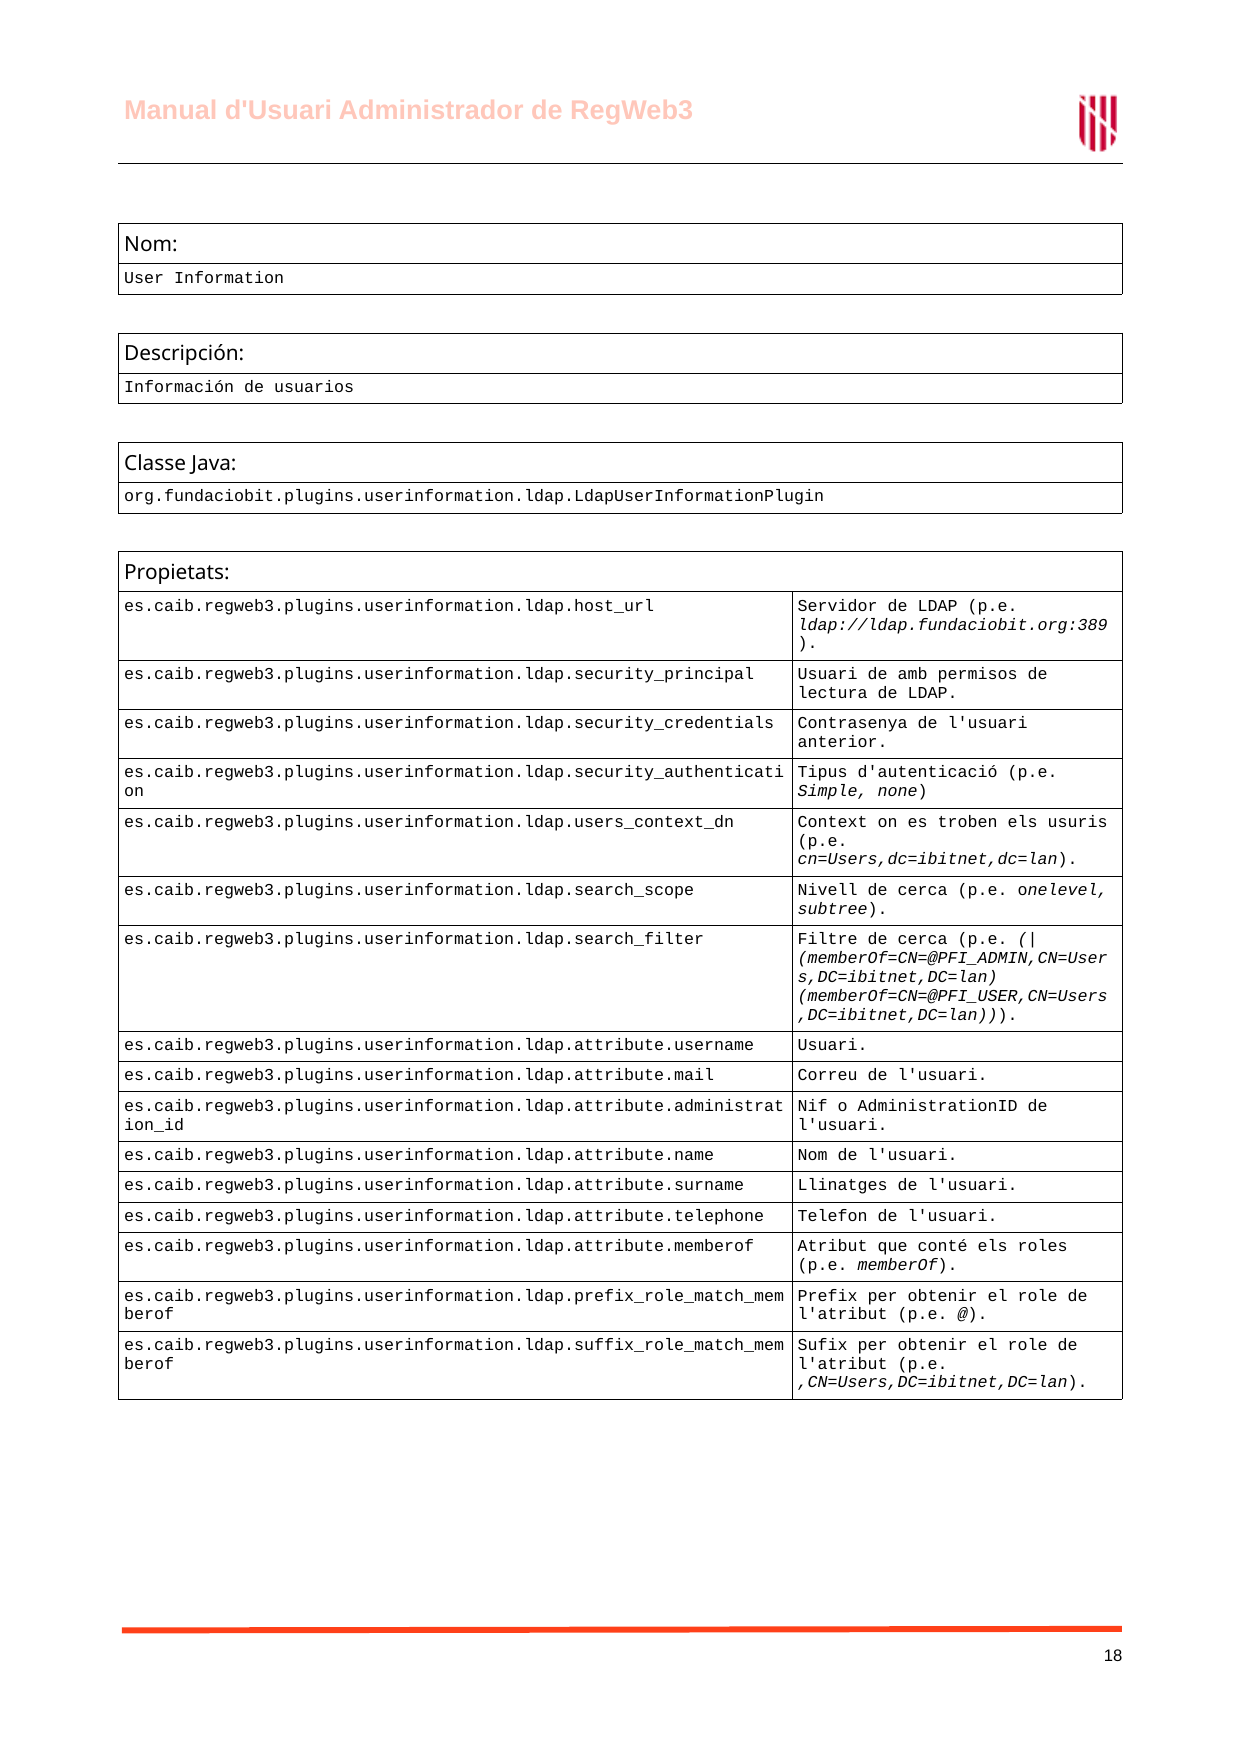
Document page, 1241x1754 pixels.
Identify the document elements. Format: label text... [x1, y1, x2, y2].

table_cell Llinatges de l'usuari. [793, 1172, 1122, 1202]
table_cell Tipus d'autenticació (p.e. Simple, none) [793, 759, 1122, 807]
table_cell es.caib.regweb3.plugins.userinformation.ldap.search_filter [119, 926, 792, 1031]
table_cell org.fundaciobit.plugins.userinformation.ldap.LdapUserInformationPlugin [119, 483, 1122, 512]
picture [1075, 92, 1118, 156]
table_cell Atribut que conté els roles (p.e. memberOf). [793, 1233, 1122, 1281]
table_cell Filtre de cerca (p.e. (|(memberOf=CN=@PFI_ADMIN,CN=Users,DC=ibitnet,DC=lan)(memberOf=CN=@PFI_USER,CN=Users,DC=ibitnet,DC=lan))). [793, 926, 1122, 1031]
table_cell es.caib.regweb3.plugins.userinformation.ldap.security_authentication [119, 759, 792, 807]
table_cell es.caib.regweb3.plugins.userinformation.ldap.security_principal [119, 661, 792, 709]
table_cell Sufix per obtenir el role de l'atribut (p.e. ,CN=Users,DC=ibitnet,DC=lan). [793, 1332, 1122, 1399]
table_cell es.caib.regweb3.plugins.userinformation.ldap.attribute.mail [119, 1062, 792, 1091]
table_cell Prefix per obtenir el role de l'atribut (p.e. @). [793, 1282, 1122, 1331]
table_header Nom: [119, 224, 1122, 263]
table_cell es.caib.regweb3.plugins.userinformation.ldap.attribute.name [119, 1142, 792, 1171]
table_cell es.caib.regweb3.plugins.userinformation.ldap.users_context_dn [119, 809, 792, 876]
table_cell Usuari. [793, 1032, 1122, 1061]
table_cell es.caib.regweb3.plugins.userinformation.ldap.attribute.username [119, 1032, 792, 1061]
table_cell es.caib.regweb3.plugins.userinformation.ldap.attribute.telephone [119, 1203, 792, 1232]
table_cell Correu de l'usuari. [793, 1062, 1122, 1091]
table_cell Servidor de LDAP (p.e. ldap://ldap.fundaciobit.org:389). [793, 592, 1122, 659]
table_cell es.caib.regweb3.plugins.userinformation.ldap.attribute.administration_id [119, 1092, 792, 1141]
table_header Classe Java: [119, 443, 1122, 482]
table_cell es.caib.regweb3.plugins.userinformation.ldap.host_url [119, 592, 792, 659]
table_cell Contrasenya de l'usuari anterior. [793, 710, 1122, 758]
table_cell Usuari de amb permisos de lectura de LDAP. [793, 661, 1122, 709]
table_cell es.caib.regweb3.plugins.userinformation.ldap.prefix_role_match_memberof [119, 1282, 792, 1331]
table_cell es.caib.regweb3.plugins.userinformation.ldap.attribute.memberof [119, 1233, 792, 1281]
table_cell Nif o AdministrationID de l'usuari. [793, 1092, 1122, 1141]
table_cell Nivell de cerca (p.e. onelevel, subtree). [793, 877, 1122, 925]
table_cell User Information [119, 264, 1122, 294]
table_cell es.caib.regweb3.plugins.userinformation.ldap.suffix_role_match_memberof [119, 1332, 792, 1399]
table_cell Telefon de l'usuari. [793, 1203, 1122, 1232]
table_cell es.caib.regweb3.plugins.userinformation.ldap.security_credentials [119, 710, 792, 758]
table_cell Context on es troben els usuris (p.e. cn=Users,dc=ibitnet,dc=lan). [793, 809, 1122, 876]
table_header Propietats: [119, 552, 1122, 591]
table_cell es.caib.regweb3.plugins.userinformation.ldap.search_scope [119, 877, 792, 925]
table_cell Nom de l'usuari. [793, 1142, 1122, 1171]
table_cell Información de usuarios [119, 374, 1122, 403]
table_header Descripción: [119, 334, 1122, 373]
table_cell es.caib.regweb3.plugins.userinformation.ldap.attribute.surname [119, 1172, 792, 1202]
